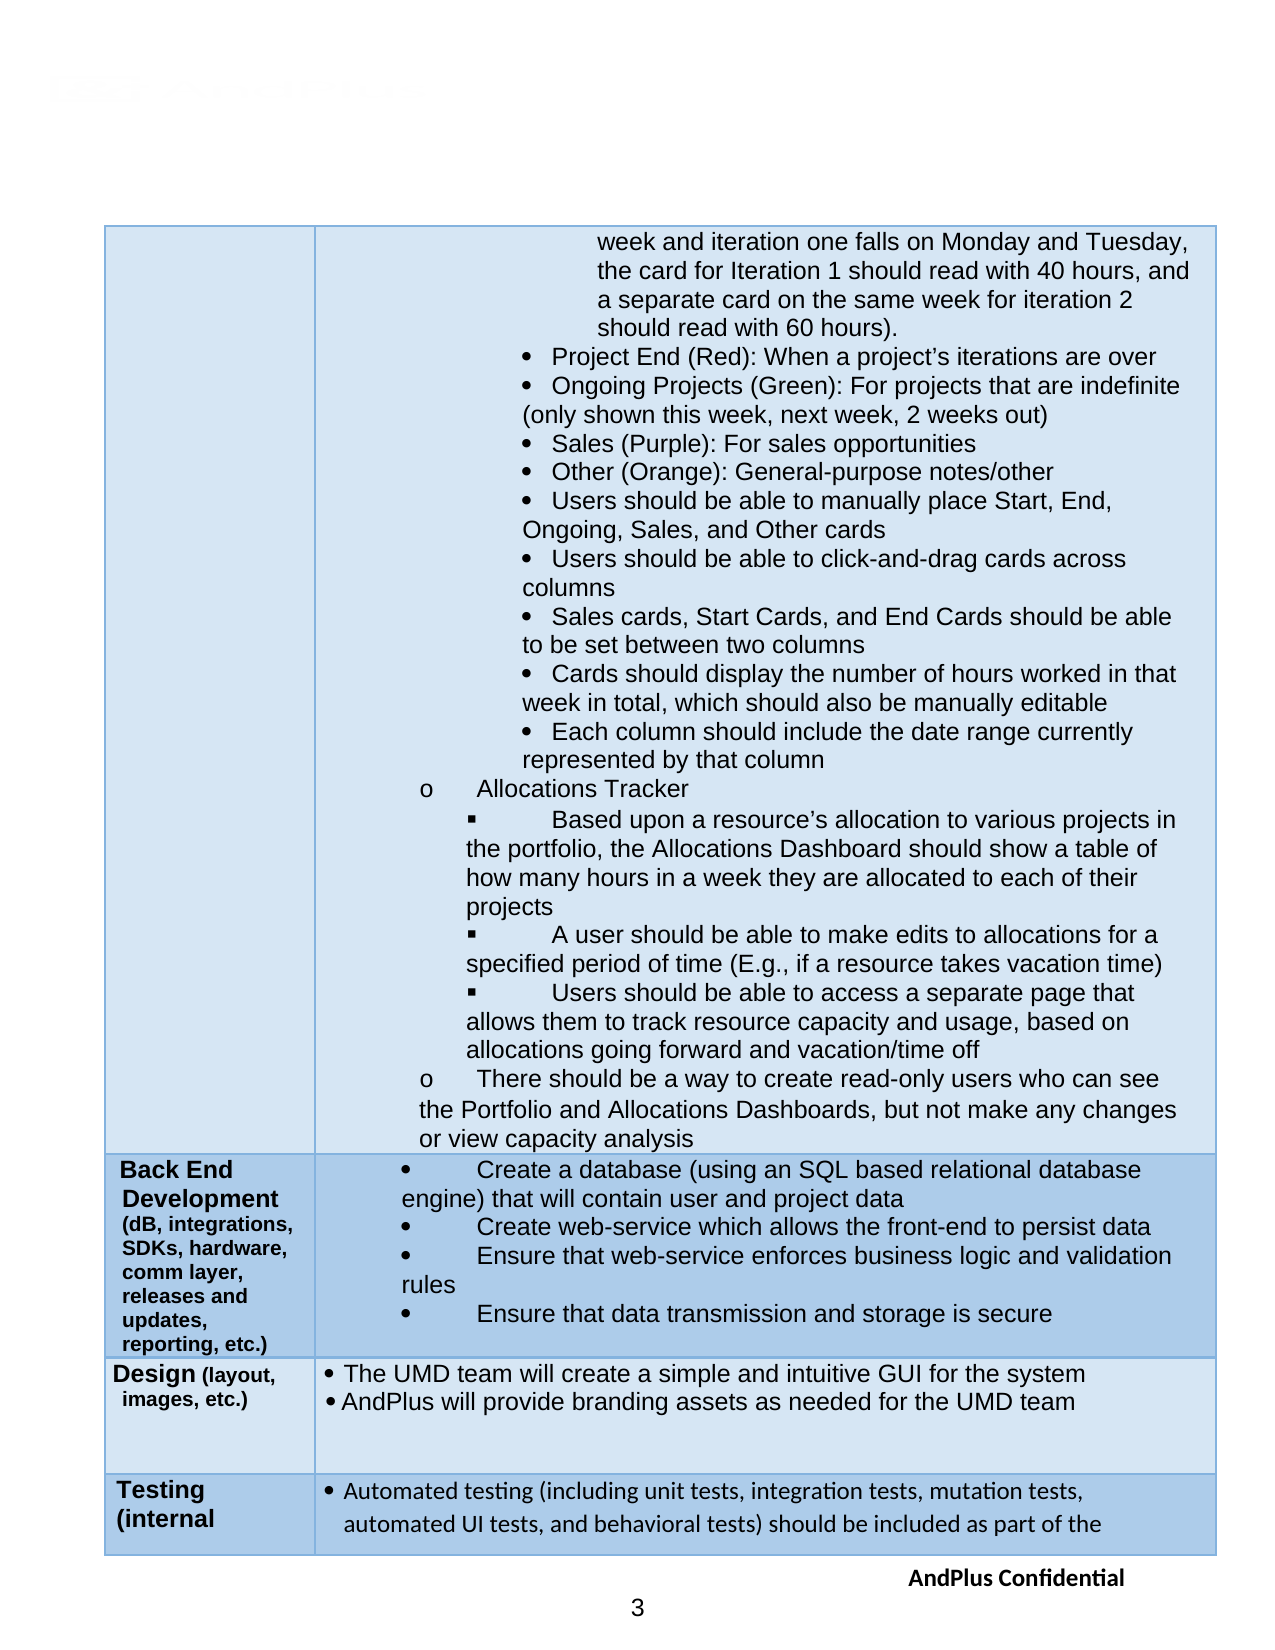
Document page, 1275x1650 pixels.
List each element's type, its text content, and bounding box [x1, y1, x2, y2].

table_cell Design (layout, images, etc.) [106, 1359, 314, 1473]
table_cell Automated testing (including unit tests, integration tests, mutation tests, automated UI tests, and behavioral tests) should be included as part of the software package. User acceptance testing completed at end of project [316, 1475, 1215, 1554]
table_cell Back End Development (dB, integrations, SDKs, hardware, comm layer, releases and updates, reporting, etc.) [106, 1155, 314, 1356]
picture [42, 75, 433, 104]
table_cell Create a database (using an SQL based relational database engine) that will contain user and project data Create web-service which allows the front-end to persist data Ensure that web-service enforces business logic and validation rules Ensure that data transmission and storage is secure [316, 1155, 1215, 1356]
table_cell Testing (internal [106, 1475, 314, 1554]
table_cell week and iteration one falls on Monday and Tuesday, the card for Iteration 1 should read with 40 hours, and a separate card on the same week for iteration 2 should read with 60 hours). Project End (Red): When a project’s iterations are over Ongoing Projects (Green): For projects that are indefinite (only shown this week, next week, 2 weeks out) Sales (Purple): For sales opportunities Other (Orange): General-purpose notes/other Users should be able to manually place Start, End, Ongoing, Sales, and Other cards Users should be able to click-and-drag cards across columns Sales cards, Start Cards, and End Cards should be able to be set between two columns Cards should display the number of hours worked in that week in total, which should also be manually editable Each column should include the date range currently represented by that column Allocations Tracker Based upon a resource’s allocation to various projects in the portfolio, the Allocations Dashboard should show a table of how many hours in a week they are allocated to each of their projects A user should be able to make edits to allocations for a specified period of time (E.g., if a resource takes vacation time) Users should be able to access a separate page that allows them to track resource capacity and usage, based on allocations going forward and vacation/time off There should be a way to create read-only users who can see the Portfolio and Allocations Dashboards, but not make any changes or view capacity analysis [316, 227, 1215, 1153]
table_cell [106, 227, 314, 1153]
table_cell The UMD team will create a simple and intuitive GUI for the system AndPlus will provide branding assets as needed for the UMD team [316, 1359, 1215, 1473]
